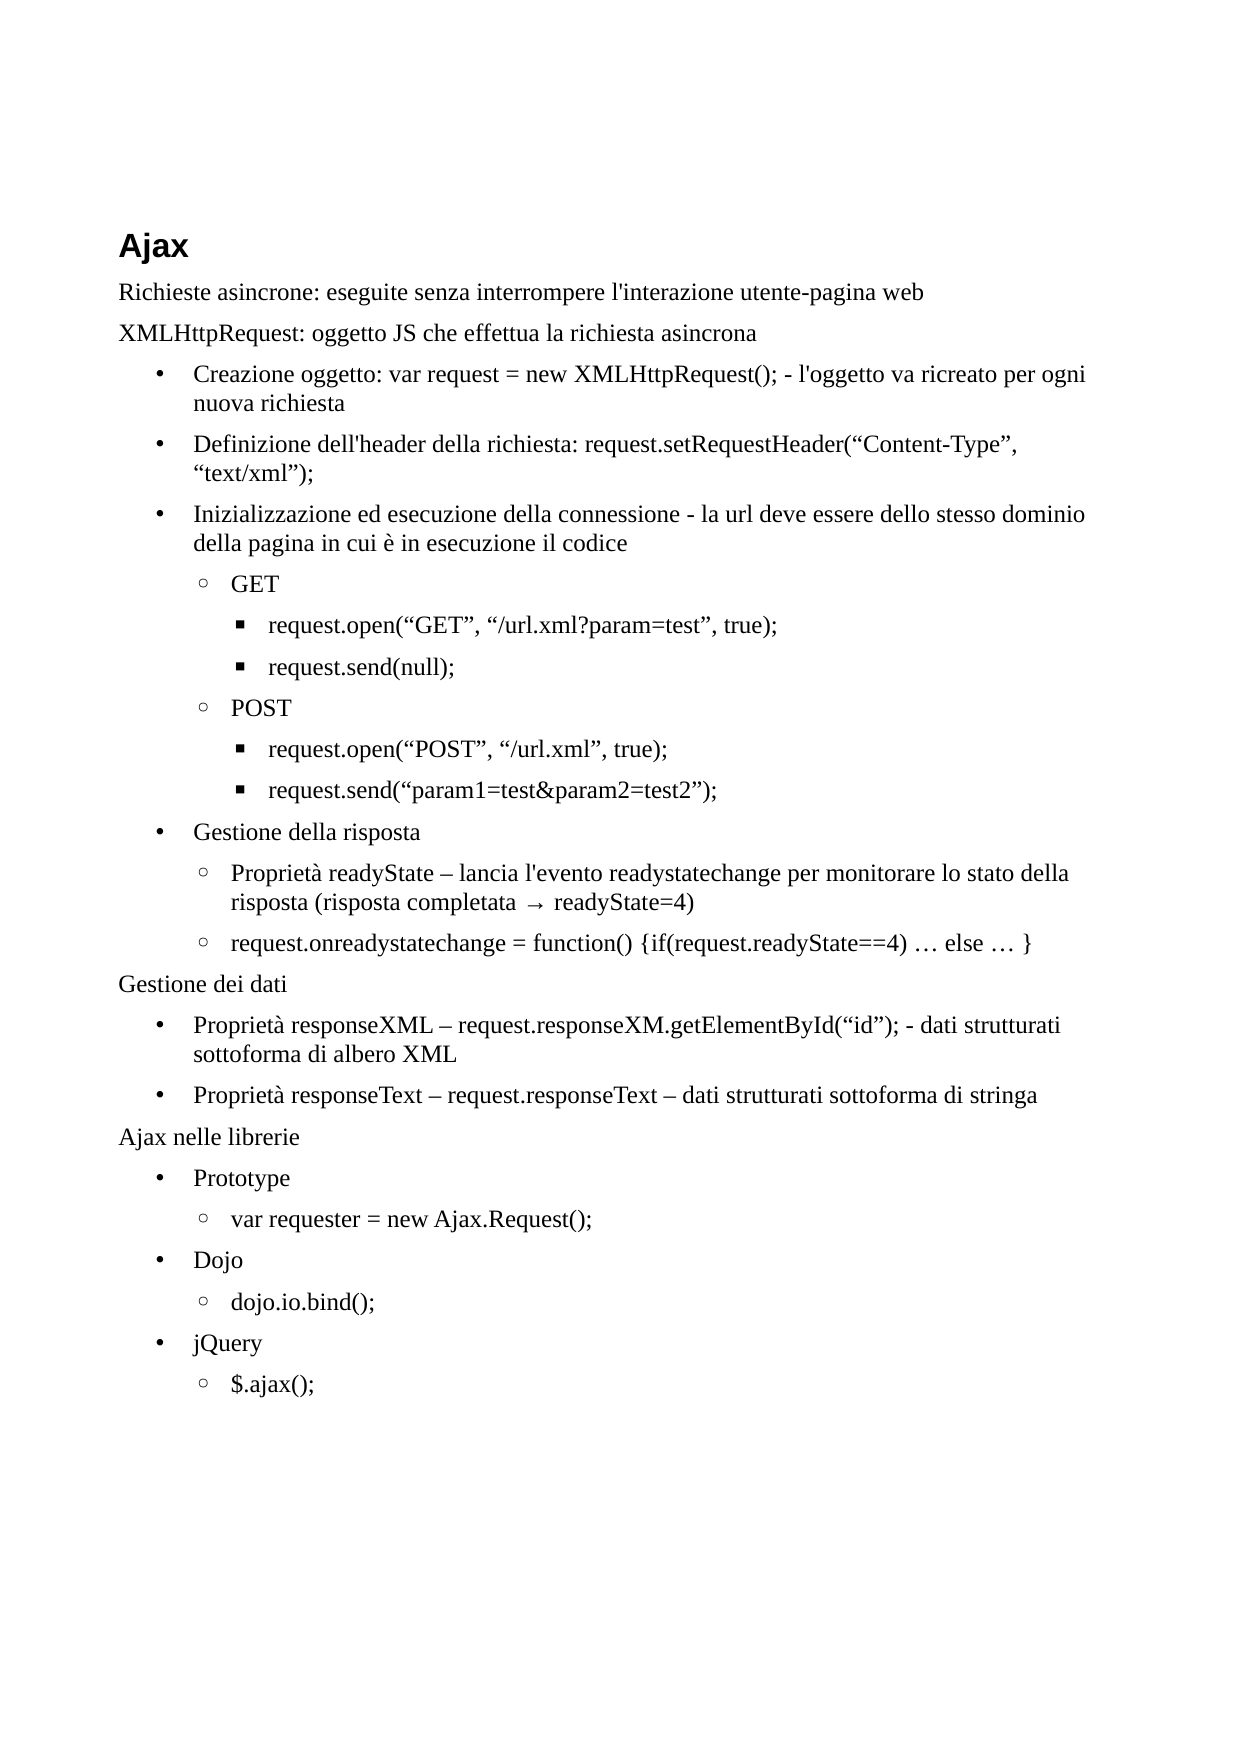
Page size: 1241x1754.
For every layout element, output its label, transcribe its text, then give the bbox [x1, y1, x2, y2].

list request.send(null); [231, 652, 1122, 681]
list GET [193, 569, 1122, 598]
list dojo.io.bind(); [193, 1287, 1122, 1316]
subtitle Ajax [118, 226, 1122, 264]
list Inizializzazione ed esecuzione della connessione - la url deve essere dello stesso dominio della pagina in cui è in esecuzione il codice [156, 499, 1122, 557]
list POST [193, 693, 1122, 722]
list Proprietà responseXML – request.responseXM.getElementById(“id”); - dati strutturati sottoforma di albero XML [156, 1011, 1122, 1068]
list Creazione oggetto: var request = new XMLHttpRequest(); - l'oggetto va ricreato per ogni nuova richiesta [156, 359, 1122, 417]
list $.ajax(); [193, 1369, 1122, 1398]
list request.open(“GET”, “/url.xml?param=test”, true); [231, 611, 1122, 639]
list jQuery [156, 1328, 1122, 1357]
list Proprietà readyState – lancia l'evento readystatechange per monitorare lo stato della risposta (risposta completata → readyState=4) [193, 858, 1122, 916]
list Dojo [156, 1246, 1122, 1274]
list request.send(“param1=test&param2=test2”); [231, 776, 1122, 804]
list Gestione della risposta [156, 817, 1122, 846]
list request.onreadystatechange = function() {if(request.readyState==4) … else … } [193, 928, 1122, 957]
list Proprietà responseText – request.responseText – dati strutturati sottoforma di stringa [156, 1081, 1122, 1109]
list request.open(“POST”, “/url.xml”, true); [231, 734, 1122, 763]
list Definizione dell'header della richiesta: request.setRequestHeader(“Content-Type”, “text/xml”); [156, 429, 1122, 487]
text Ajax nelle librerie [118, 1122, 1122, 1151]
text Richieste asincrone: eseguite senza interrompere l'interazione utente-pagina web [118, 277, 1122, 306]
list Prototype [156, 1163, 1122, 1192]
list var requester = new Ajax.Request(); [193, 1204, 1122, 1233]
text Gestione dei dati [118, 969, 1122, 998]
text XMLHttpRequest: oggetto JS che effettua la richiesta asincrona [118, 318, 1122, 347]
